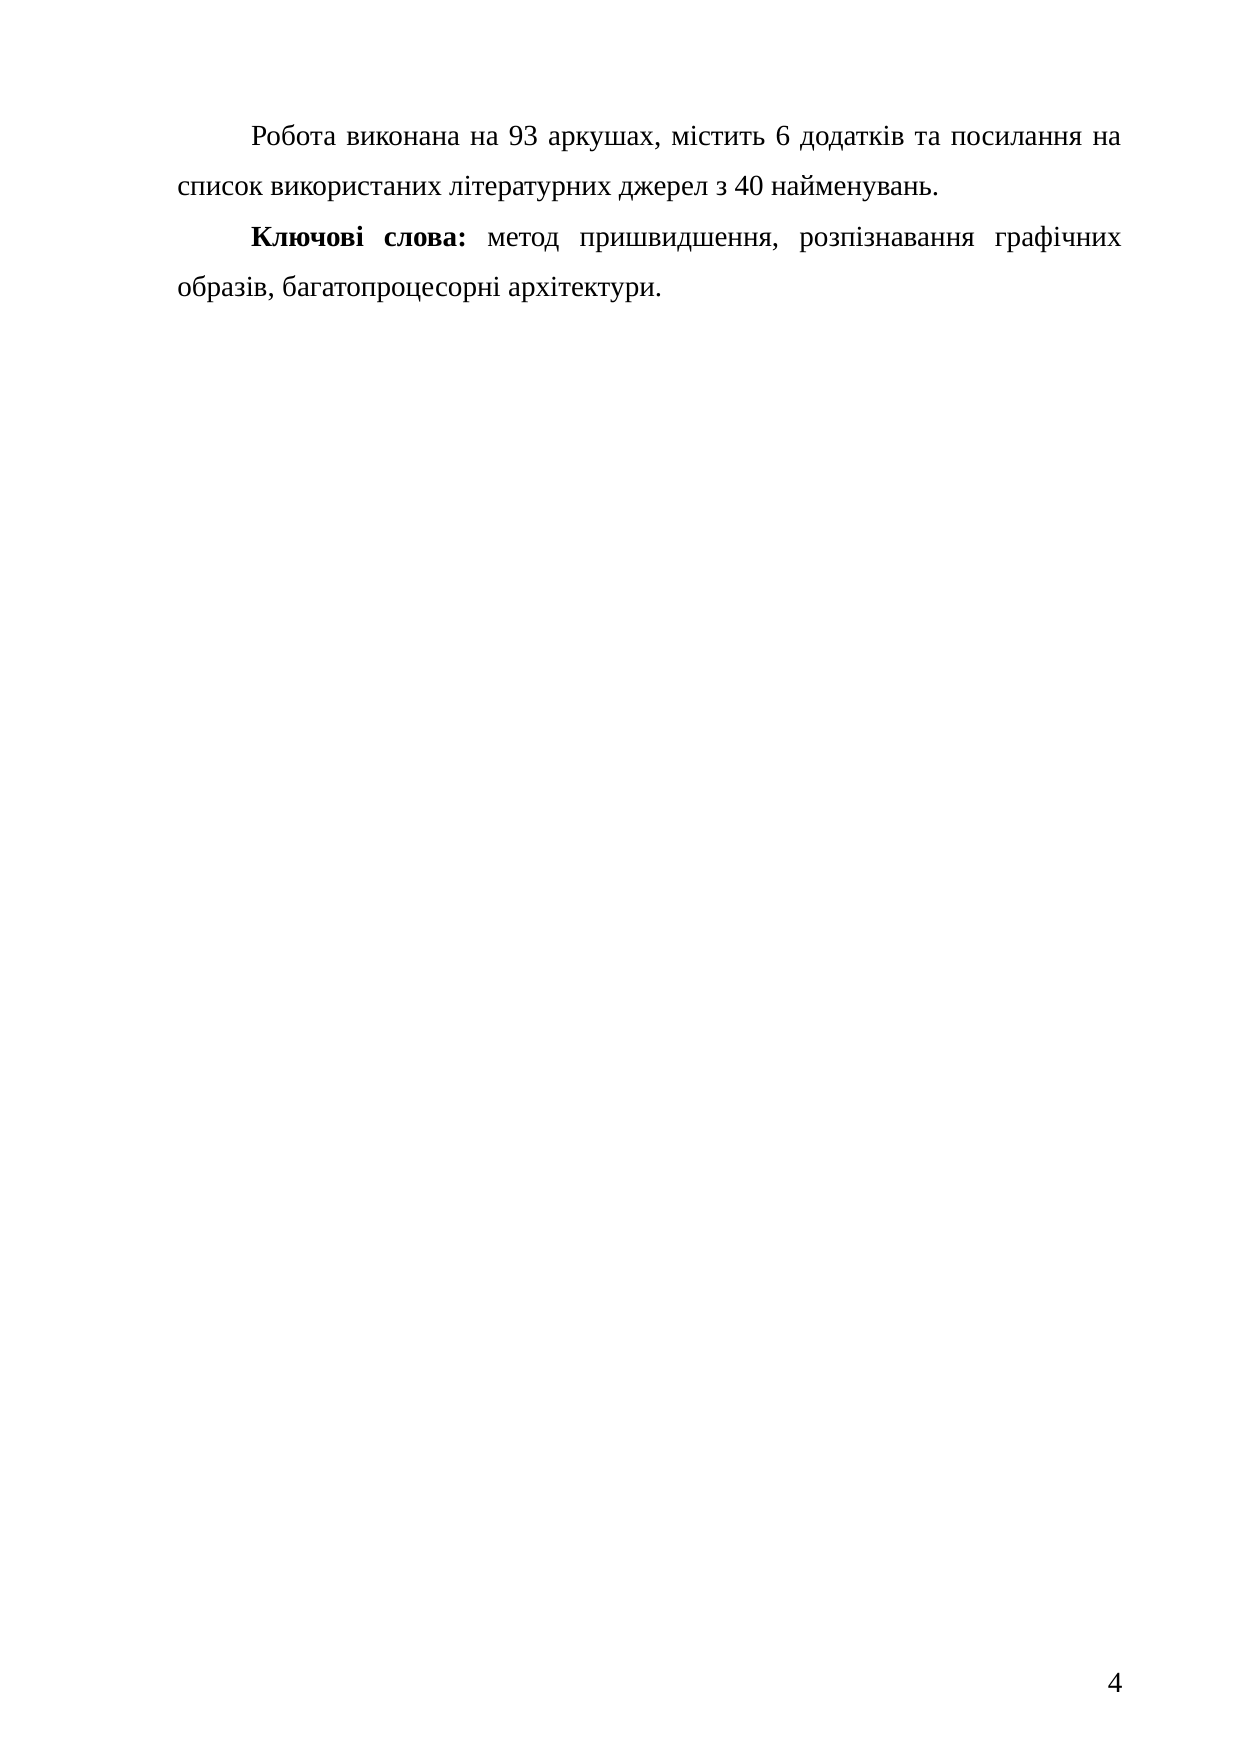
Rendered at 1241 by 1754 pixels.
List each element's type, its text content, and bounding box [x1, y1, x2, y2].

text Робота виконана на 93 аркушах, містить 6 додатків та посилання на список використаних літературних джерел з 40 найменувань. [177, 118, 1122, 202]
text Ключові слова: метод пришвидшення, розпізнавання графічних образів, багатопроцесорні архітектури. [177, 219, 1122, 303]
